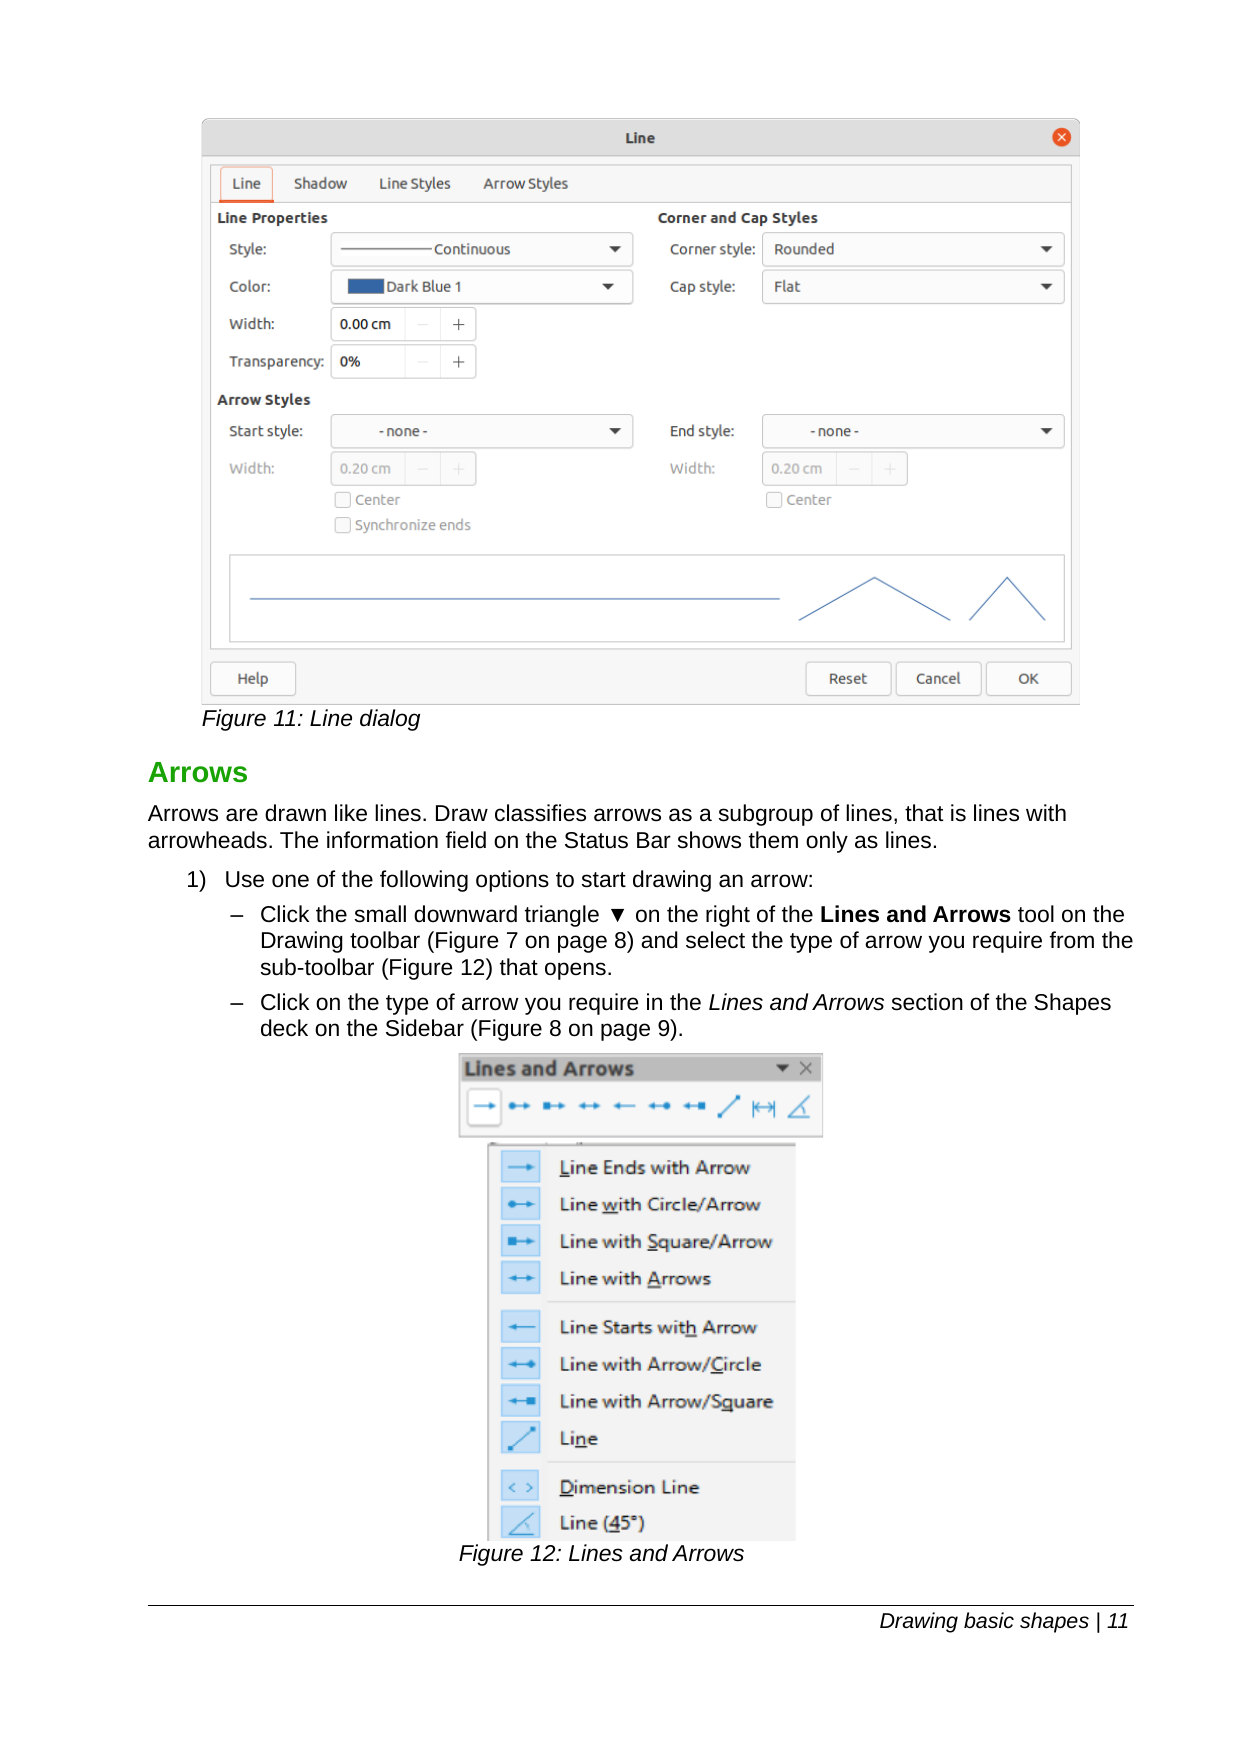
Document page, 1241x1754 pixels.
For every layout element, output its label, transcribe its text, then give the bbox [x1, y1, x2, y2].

subtitle Arrows [148, 755, 1134, 788]
list Use one of the following options to start drawing an arrow: [207, 866, 1134, 892]
text Arrows are drawn like lines. Draw classifies arrows as a subgroup of lines, that is lines with arrowheads. The information field on the Status Bar shows them only as lines. [148, 800, 1134, 853]
list Click on the type of arrow you require in the Lines and Arrows section of the Shapes deck on the Sidebar (Figure 8 on page 9). [230, 989, 1134, 1041]
list Click the small downward triangle ▼ on the right of the Lines and Arrows tool on the Drawing toolbar (Figure 7 on page 8) and select the type of arrow you require from the sub-toolbar (Figure 12) that opens. [230, 901, 1134, 980]
text Figure 11: Line dialog [202, 705, 1080, 731]
text Figure 12: Lines and Arrows [458, 1541, 823, 1567]
picture [458, 1053, 824, 1541]
picture [201, 118, 1080, 705]
